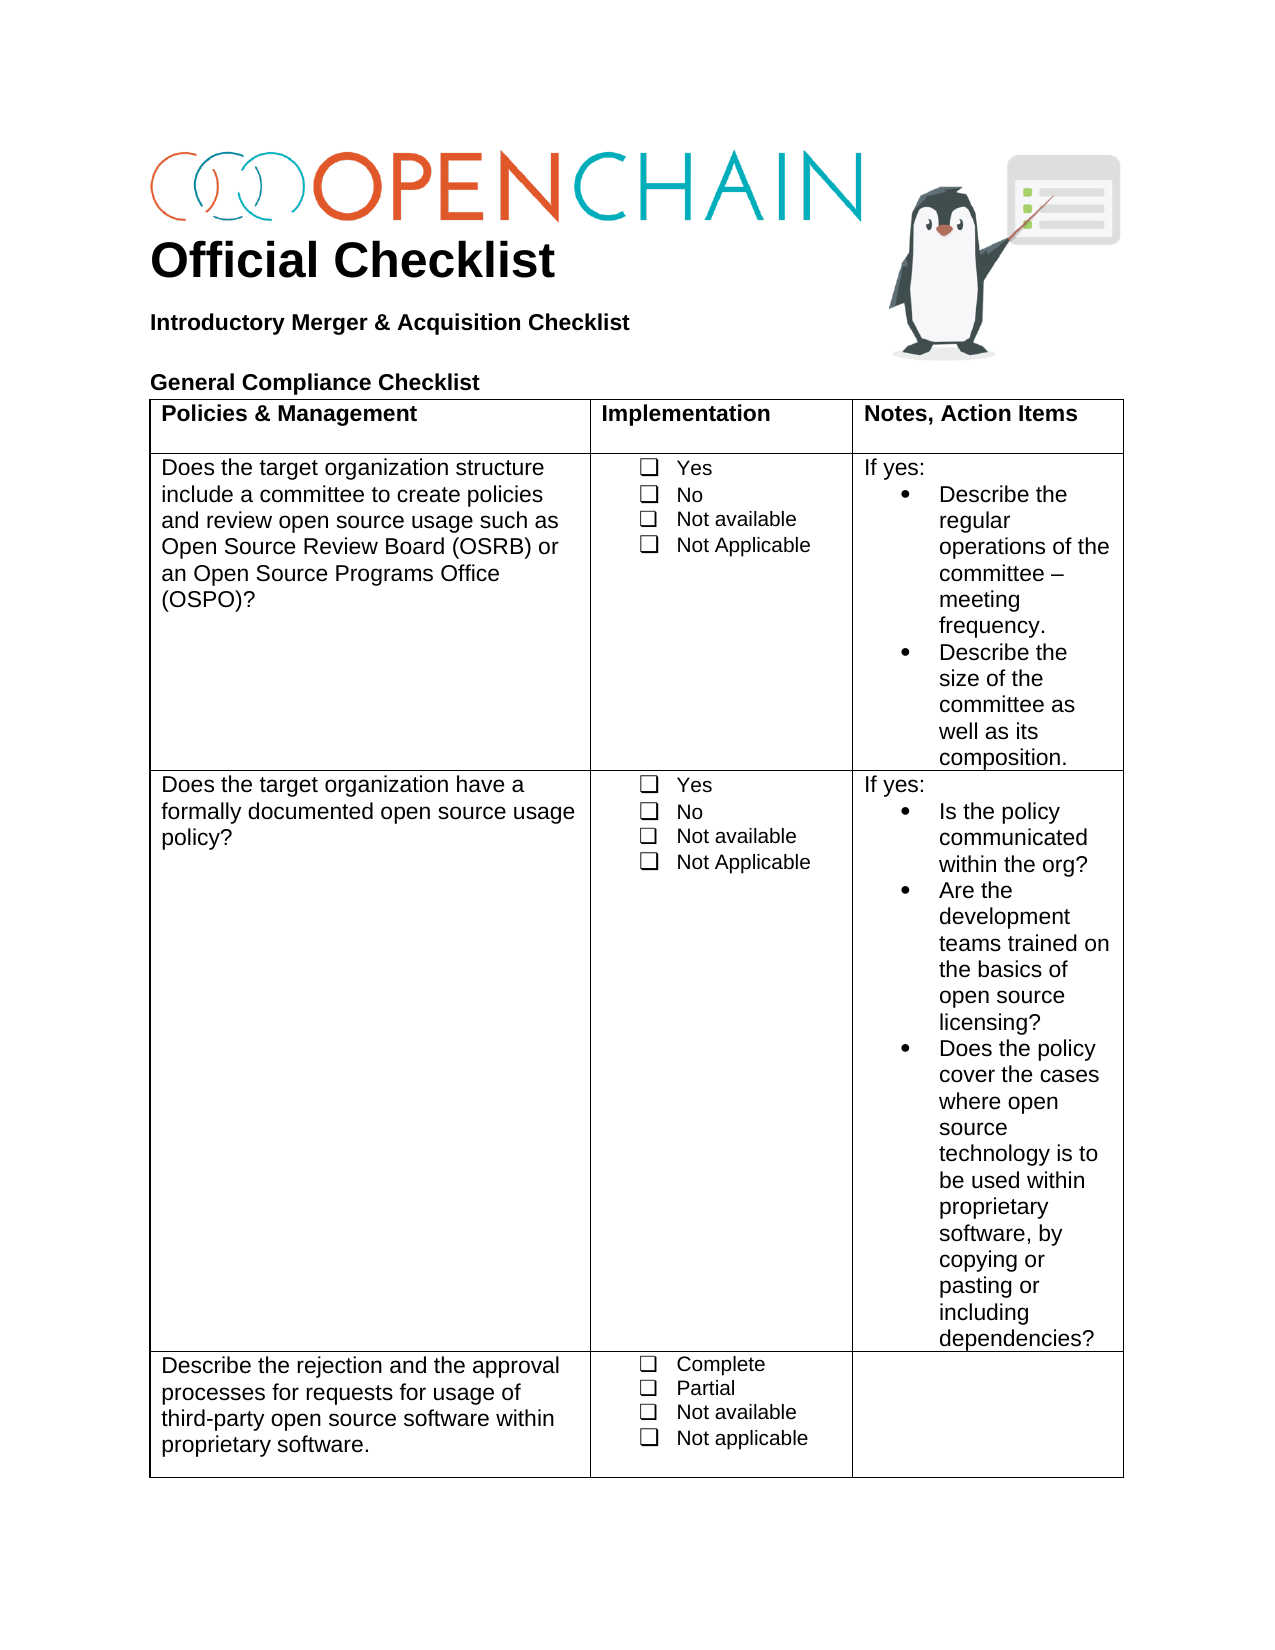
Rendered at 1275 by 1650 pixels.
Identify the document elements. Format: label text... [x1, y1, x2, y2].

table_header Policies & Management [151, 400, 590, 453]
table_cell Does the target organization have a formally documented open source usage policy? [151, 771, 590, 1351]
text Introductory Merger & Acquisition Checklist [150, 309, 913, 335]
text [977, 309, 1125, 335]
text General Compliance Checklist [150, 369, 1125, 396]
table_header Implementation [591, 400, 852, 453]
table_cell Describe the rejection and the approval processes for requests for usage of third-party open source software within proprietary software. [151, 1352, 590, 1477]
table_cell Yes No Not available Not Applicable [591, 454, 852, 770]
table_header Notes, Action Items [853, 400, 1123, 453]
table_cell Yes No Not available Not Applicable [591, 771, 852, 1351]
table_cell Does the target organization structure include a committee to create policies and review open source usage such as Open Source Review Board (OSRB) or an Open Source Programs Office (OSPO)? [151, 454, 590, 770]
table_cell If yes: Describe the regular operations of the committee – meeting frequency. Describe the size of the committee as well as its composition. [853, 454, 1123, 770]
table_cell [853, 1352, 1123, 1477]
subtitle [984, 230, 1125, 288]
table_cell If yes: Is the policy communicated within the org? Are the development teams trained on the basics of open source licensing? Does the policy cover the cases where open source technology is to be used within proprietary software, by copying or pasting or including dependencies? [853, 771, 1123, 1351]
subtitle Official Checklist [150, 230, 910, 288]
table_cell Complete Partial Not available Not applicable [591, 1352, 852, 1477]
subtitle [978, 230, 1007, 249]
